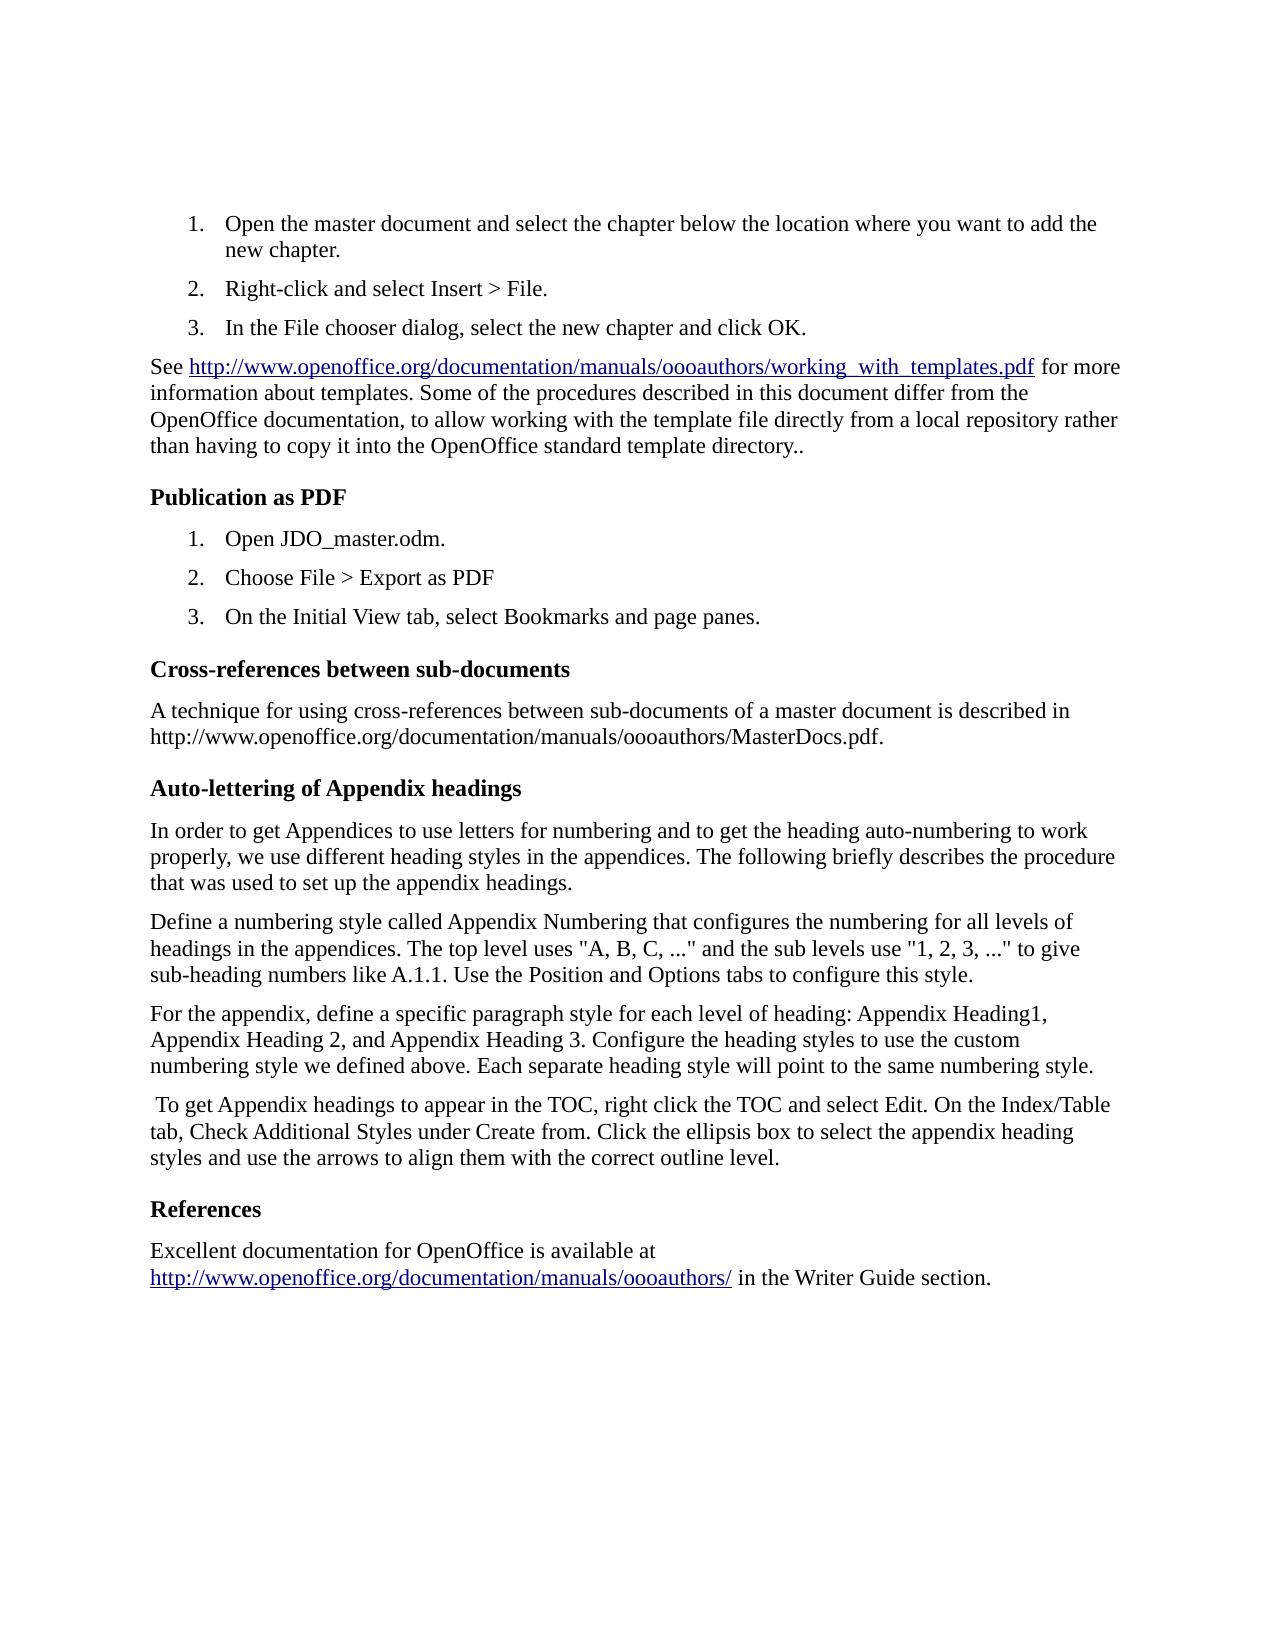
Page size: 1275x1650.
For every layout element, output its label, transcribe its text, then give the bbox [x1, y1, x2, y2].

subtitle Cross-references between sub-documents [150, 654, 1125, 682]
text Excellent documentation for OpenOffice is available at http://www.openoffice.org/documentation/manuals/oooauthors/ in the Writer Guide section. [150, 1238, 1125, 1290]
list Open the master document and select the chapter below the location where you want to add the new chapter. [187, 210, 1125, 263]
text A technique for using cross-references between sub-documents of a master document is described in http://www.openoffice.org/documentation/manuals/oooauthors/MasterDocs.pdf. [150, 697, 1125, 749]
list On the Initial View tab, select Bookmarks and page panes. [187, 603, 1125, 629]
text See http://www.openoffice.org/documentation/manuals/oooauthors/working_with_templates.pdf for more information about templates. Some of the procedures described in this document differ from the OpenOffice documentation, to allow working with the template file directly from a local repository rather than having to copy it into the OpenOffice standard template directory.. [150, 353, 1125, 458]
subtitle Publication as PDF [150, 483, 1125, 511]
list Choose File > Export as PDF [187, 564, 1125, 591]
text Define a numbering style called Appendix Numbering that configures the numbering for all levels of headings in the appendices. The top level uses "A, B, C, ..." and the sub levels use "1, 2, 3, ..." to give sub-heading numbers like A.1.1. Use the Position and Options tabs to configure this style. [150, 908, 1125, 987]
list In the File chooser dialog, select the new chapter and click OK. [187, 314, 1125, 340]
list Right-click and select Insert > File. [187, 275, 1125, 302]
text For the appendix, define a specific paragraph style for each level of heading: Appendix Heading1, Appendix Heading 2, and Appendix Heading 3. Configure the heading styles to use the custom numbering style we defined above. Each separate heading style will point to the same numbering style. [150, 1000, 1125, 1079]
text To get Appendix headings to appear in the TOC, right click the TOC and select Edit. On the Index/Table tab, Check Additional Styles under Create from. Click the ellipsis box to select the appendix heading styles and use the arrows to align them with the correct outline level. [150, 1091, 1125, 1170]
subtitle Auto-lettering of Appendix headings [150, 774, 1125, 802]
subtitle References [150, 1195, 1125, 1223]
list Open JDO_master.odm. [187, 526, 1125, 552]
text In order to get Appendices to use letters for numbering and to get the heading auto-numbering to work properly, we use different heading styles in the appendices. The following briefly describes the procedure that was used to set up the appendix headings. [150, 817, 1125, 896]
